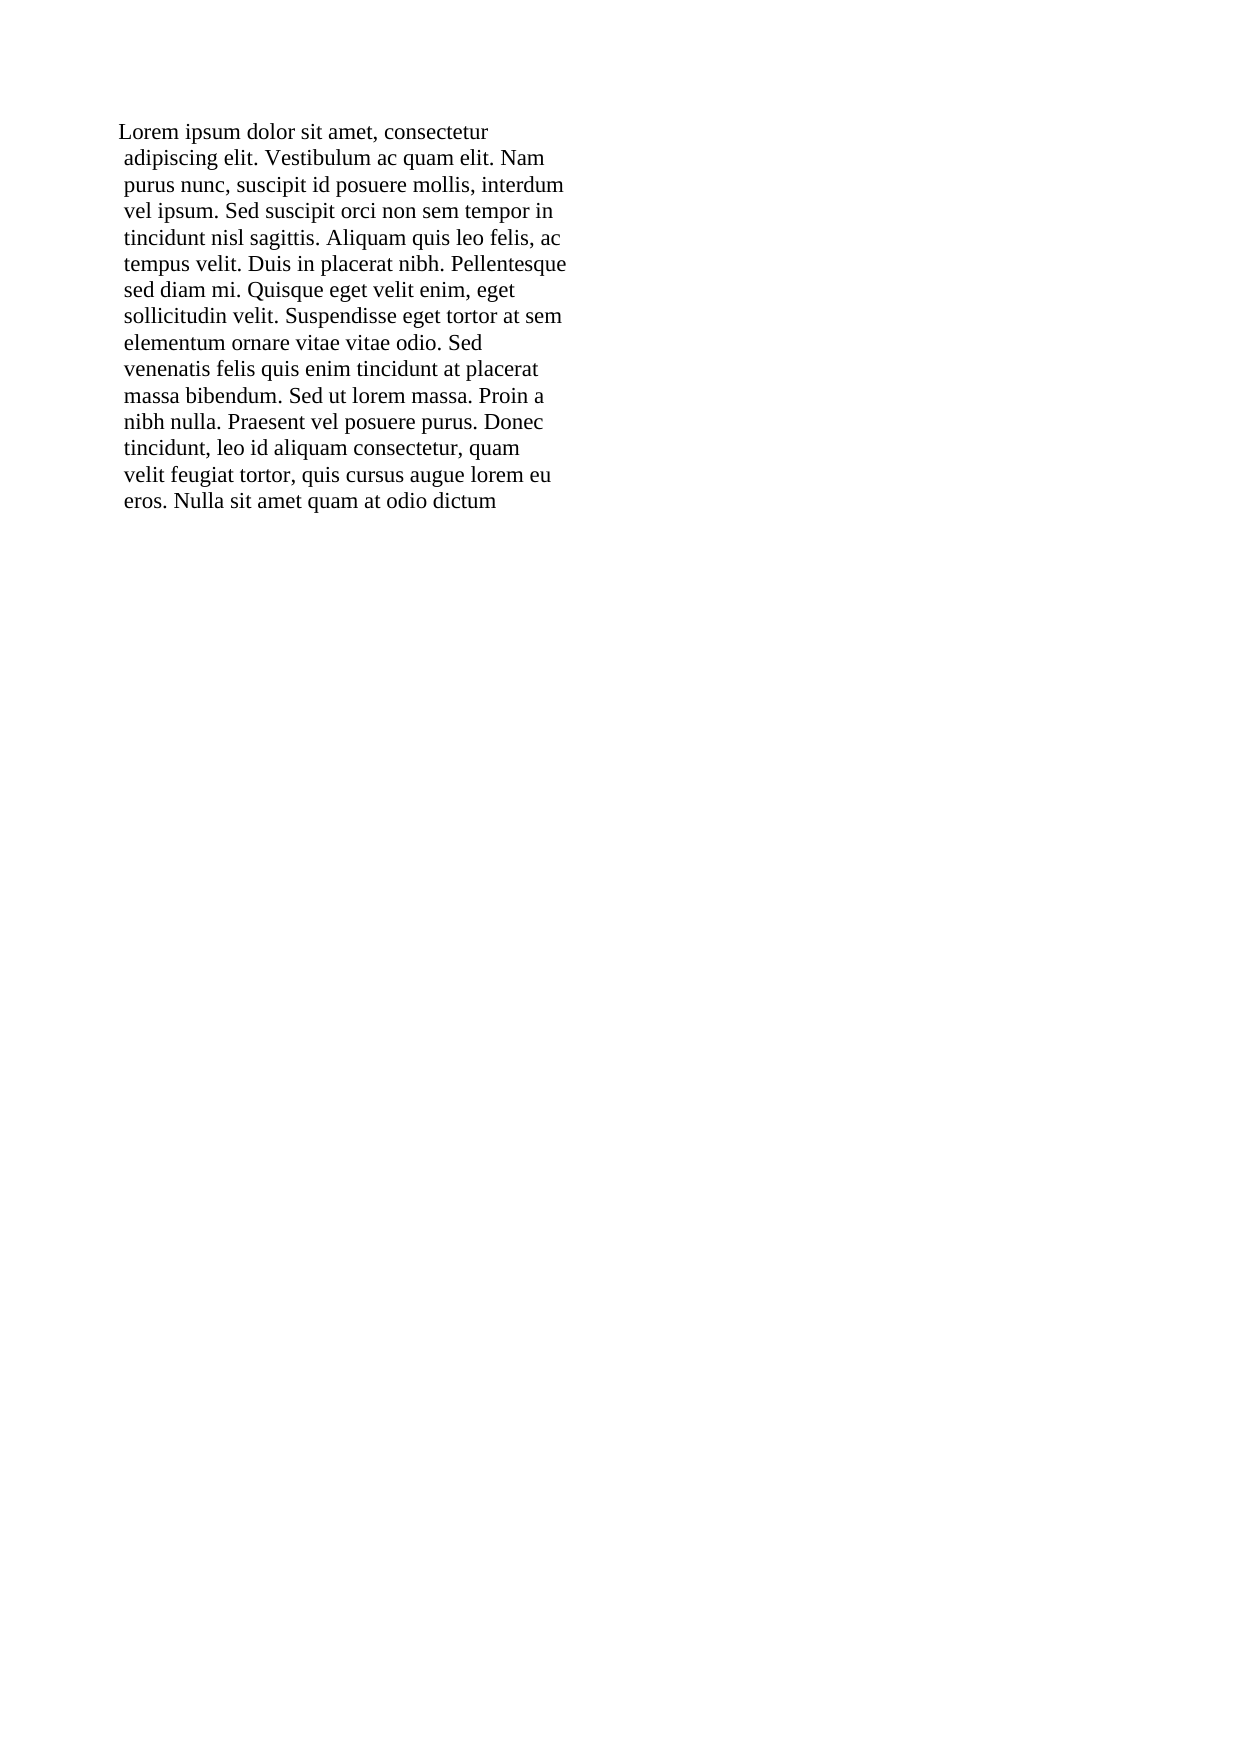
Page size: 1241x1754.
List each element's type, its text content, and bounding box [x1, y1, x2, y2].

text Lorem ipsum dolor sit amet, consectetur adipiscing elit. Vestibulum ac quam elit. Nam purus nunc, suscipit id posuere mollis, interdum vel ipsum. Sed suscipit orci non sem tempor in tincidunt nisl sagittis. Aliquam quis leo felis, ac tempus velit. Duis in placerat nibh. Pellentesque sed diam mi. Quisque eget velit enim, eget sollicitudin velit. Suspendisse eget tortor at sem elementum ornare vitae vitae odio. Sed venenatis felis quis enim tincidunt at placerat massa bibendum. Sed ut lorem massa. Proin a nibh nulla. Praesent vel posuere purus. Donec tincidunt, leo id aliquam consectetur, quam velit feugiat tortor, quis cursus augue lorem eu eros. Nulla sit amet quam at odio dictum [118, 118, 1122, 513]
